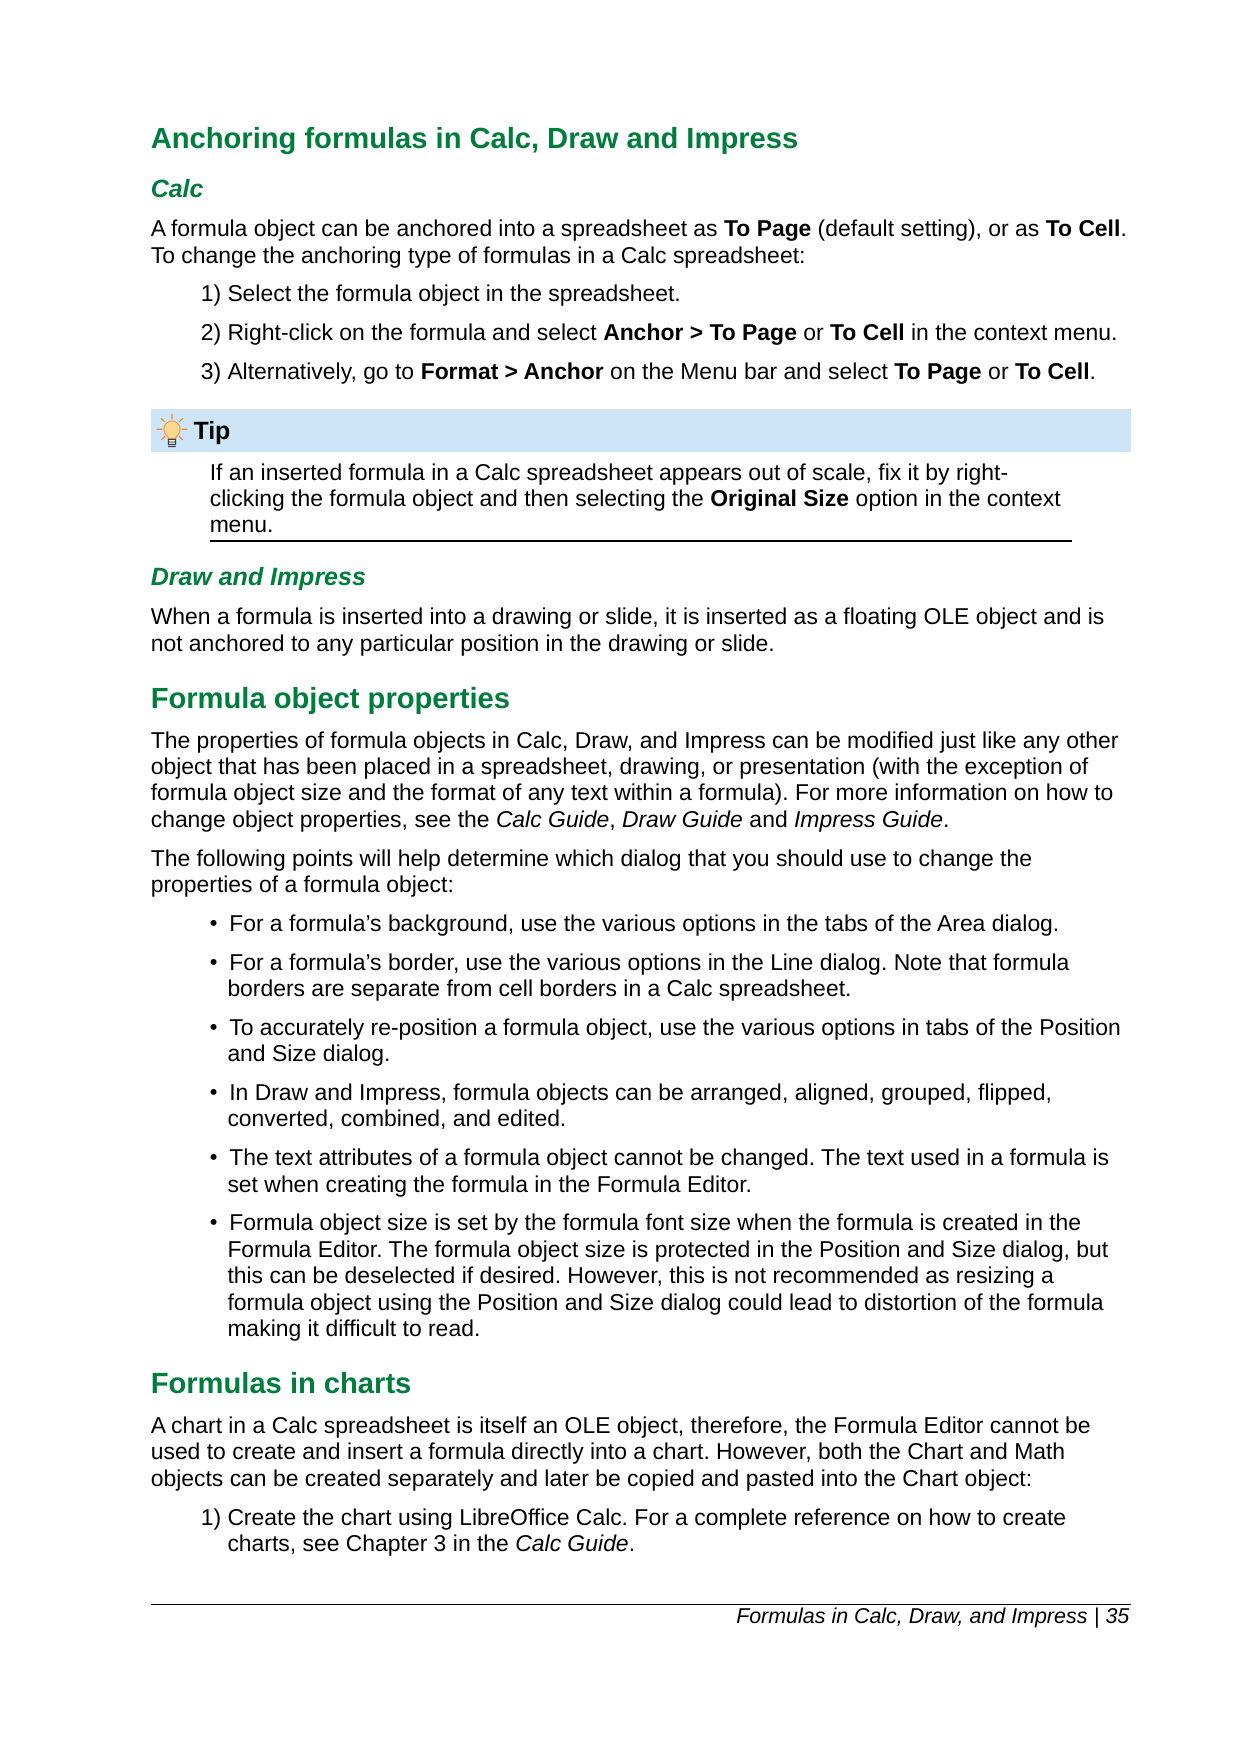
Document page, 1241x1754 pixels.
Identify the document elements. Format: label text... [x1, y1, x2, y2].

list Create the chart using LibreOffice Calc. For a complete reference on how to create charts, see Chapter 3 in the Calc Guide. [227, 1503, 1131, 1556]
list For a formula’s border, use the various options in the Line dialog. Note that formula borders are separate from cell borders in a Calc spreadsheet. [209, 948, 1131, 1001]
subtitle Formula object properties [151, 681, 1131, 714]
subtitle Draw and Impress [151, 562, 1131, 591]
list Select the formula object in the spreadsheet. [227, 280, 1131, 307]
list Right-click on the formula and select Anchor > To Page or To Cell in the context menu. [227, 319, 1131, 346]
list A formula object can be anchored into a spreadsheet as To Page (default setting), or as To Cell. To change the anchoring type of formulas in a Calc spreadsheet: [151, 215, 1131, 268]
list For a formula’s background, use the various options in the tabs of the Area dialog. [209, 910, 1131, 936]
list In Draw and Impress, formula objects can be arranged, aligned, grouped, flipped, converted, combined, and edited. [209, 1079, 1131, 1132]
list Formula object size is set by the formula font size when the formula is created in the Formula Editor. The formula object size is protected in the Position and Size dialog, but this can be deselected if desired. However, this is not recommended as resizing a formula object using the Position and Size dialog could lead to distortion of the formula making it difficult to read. [209, 1209, 1131, 1341]
subtitle Formulas in charts [151, 1366, 1131, 1399]
subtitle Anchoring formulas in Calc, Draw and Impress [151, 121, 1131, 154]
list The following points will help determine which dialog that you should use to change the properties of a formula object: [151, 844, 1131, 897]
subtitle Calc [151, 174, 1131, 203]
list Alternatively, go to Format > Anchor on the Menu bar and select To Page or To Cell. [227, 358, 1131, 384]
list To accurately re-position a formula object, use the various options in tabs of the Position and Size dialog. [209, 1014, 1131, 1066]
text If an inserted formula in a Calc spreadsheet appears out of scale, fix it by right-clicking the formula object and then selecting the Original Size option in the context menu. [209, 458, 1072, 542]
subtitle Tip [151, 409, 1131, 452]
text When a formula is inserted into a drawing or slide, it is inserted as a floating OLE object and is not anchored to any particular position in the drawing or slide. [151, 603, 1131, 656]
list The text attributes of a formula object cannot be changed. The text used in a formula is set when creating the formula in the Formula Editor. [209, 1144, 1131, 1197]
text The properties of formula objects in Calc, Draw, and Impress can be modified just like any other object that has been placed in a spreadsheet, drawing, or presentation (with the exception of formula object size and the format of any text within a formula). For more information on how to change object properties, see the Calc Guide, Draw Guide and Impress Guide. [151, 727, 1131, 832]
list A chart in a Calc spreadsheet is itself an OLE object, therefore, the Formula Editor cannot be used to create and insert a formula directly into a chart. However, both the Chart and Math objects can be created separately and later be copied and pasted into the Chart object: [151, 1412, 1131, 1491]
